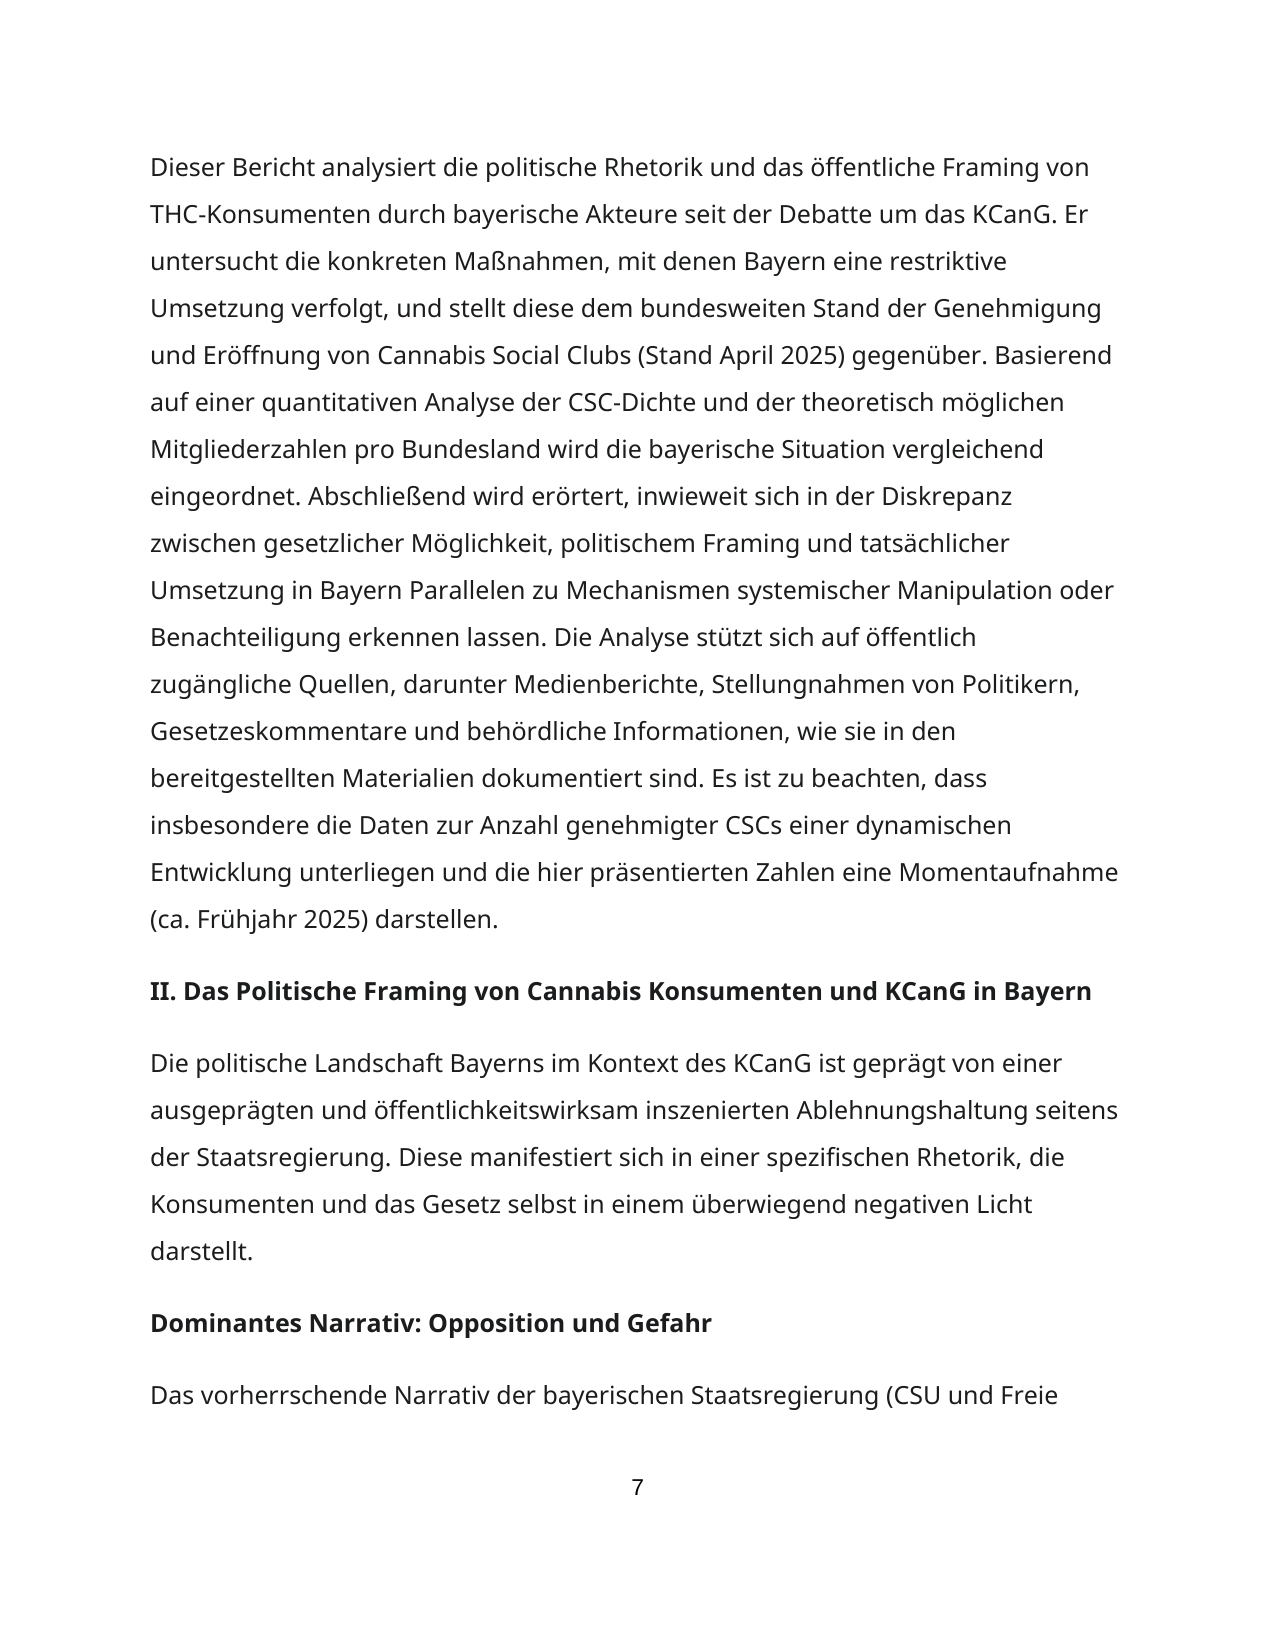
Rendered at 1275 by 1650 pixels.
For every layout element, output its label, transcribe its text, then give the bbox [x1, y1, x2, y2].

text Die politische Landschaft Bayerns im Kontext des KCanG ist geprägt von einer ausgeprägten und öffentlichkeitswirksam inszenierten Ablehnungshaltung seitens der Staatsregierung. Diese manifestiert sich in einer spezifischen Rhetorik, die Konsumenten und das Gesetz selbst in einem überwiegend negativen Licht darstellt. [150, 1046, 1125, 1268]
text II. Das Politische Framing von Cannabis Konsumenten und KCanG in Bayern [150, 974, 1125, 1008]
text Das vorherrschende Narrativ der bayerischen Staatsregierung (CSU und Freie [150, 1377, 1125, 1412]
text Dominantes Narrativ: Opposition und Gefahr [150, 1306, 1125, 1339]
text Dieser Bericht analysiert die politische Rhetorik und das öffentliche Framing von THC-Konsumenten durch bayerische Akteure seit der Debatte um das KCanG. Er untersucht die konkreten Maßnahmen, mit denen Bayern eine restriktive Umsetzung verfolgt, und stellt diese dem bundesweiten Stand der Genehmigung und Eröffnung von Cannabis Social Clubs (Stand April 2025) gegenüber. Basierend auf einer quantitativen Analyse der CSC-Dichte und der theoretisch möglichen Mitgliederzahlen pro Bundesland wird die bayerische Situation vergleichend eingeordnet. Abschließend wird erörtert, inwieweit sich in der Diskrepanz zwischen gesetzlicher Möglichkeit, politischem Framing und tatsächlicher Umsetzung in Bayern Parallelen zu Mechanismen systemischer Manipulation oder Benachteiligung erkennen lassen. Die Analyse stützt sich auf öffentlich zugängliche Quellen, darunter Medienberichte, Stellungnahmen von Politikern, Gesetzeskommentare und behördliche Informationen, wie sie in den bereitgestellten Materialien dokumentiert sind. Es ist zu beachten, dass insbesondere die Daten zur Anzahl genehmigter CSCs einer dynamischen Entwicklung unterliegen und die hier präsentierten Zahlen eine Momentaufnahme (ca. Frühjahr 2025) darstellen. [150, 150, 1125, 936]
